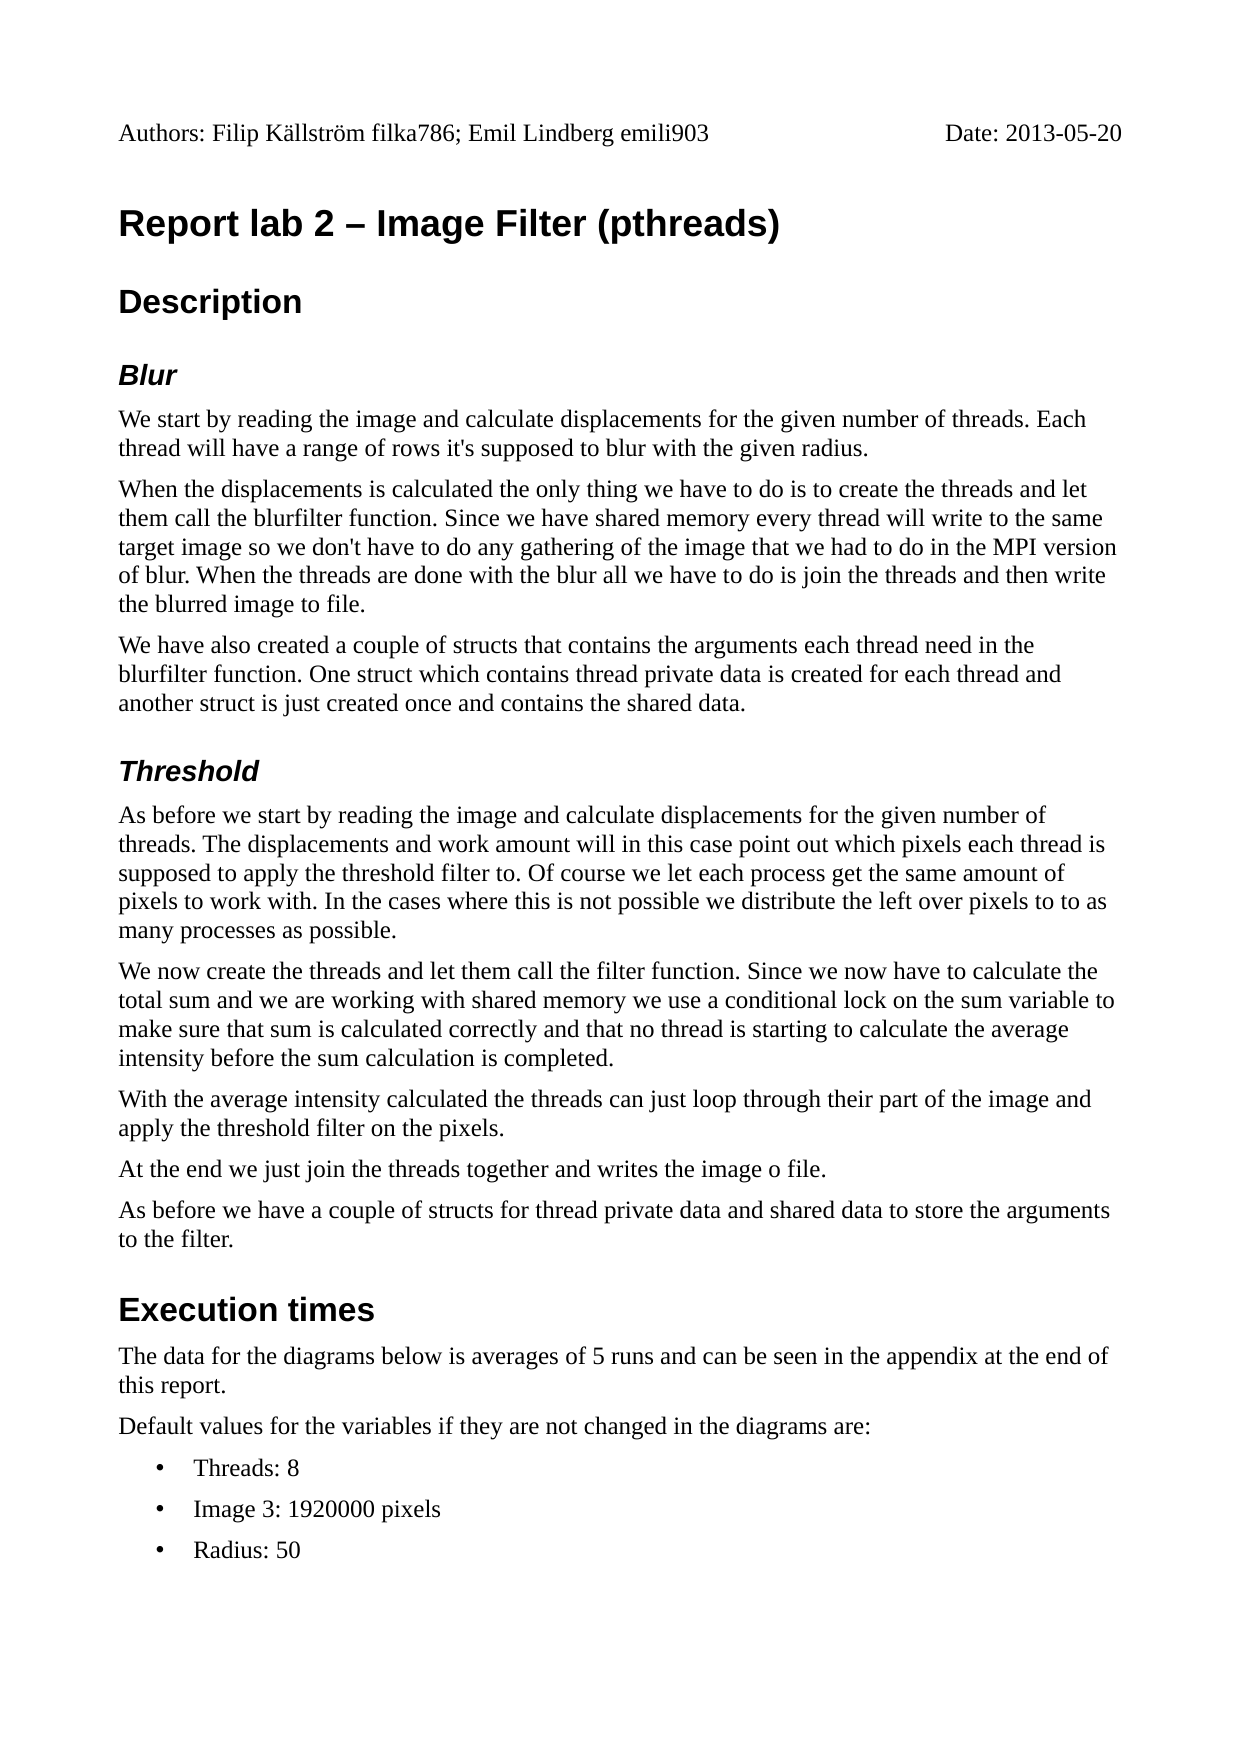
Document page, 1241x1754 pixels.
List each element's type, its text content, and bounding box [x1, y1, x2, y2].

text We now create the threads and let them call the filter function. Since we now have to calculate the total sum and we are working with shared memory we use a conditional lock on the sum variable to make sure that sum is calculated correctly and that no thread is starting to calculate the average intensity before the sum calculation is completed. [118, 956, 1122, 1071]
text With the average intensity calculated the threads can just loop through their part of the image and apply the threshold filter on the pixels. [118, 1084, 1122, 1141]
text Default values for the variables if they are not changed in the diagrams are: [118, 1411, 1122, 1440]
text As before we start by reading the image and calculate displacements for the given number of threads. The displacements and work amount will in this case point out which pixels each thread is supposed to apply the threshold filter to. Of course we let each process get the same amount of pixels to work with. In the cases where this is not possible we distribute the left over pixels to to as many processes as possible. [118, 800, 1122, 944]
subtitle Report lab 2 – Image Filter (pthreads) [118, 201, 1122, 244]
list Image 3: 1920000 pixels [156, 1494, 1122, 1523]
subtitle Execution times [118, 1290, 1122, 1329]
subtitle Description [118, 282, 1122, 321]
text We start by reading the image and calculate displacements for the given number of threads. Each thread will have a range of rows it's supposed to blur with the given radius. [118, 404, 1122, 462]
list Radius: 50 [156, 1535, 1122, 1564]
text We have also created a couple of structs that contains the arguments each thread need in the blurfilter function. One struct which contains thread private data is created for each thread and another struct is just created once and contains the shared data. [118, 630, 1122, 717]
text At the end we just join the threads together and writes the image o file. [118, 1154, 1122, 1183]
text As before we have a couple of structs for thread private data and shared data to store the arguments to the filter. [118, 1195, 1122, 1253]
text When the displacements is calculated the only thing we have to do is to create the threads and let them call the blurfilter function. Since we have shared memory every thread will write to the same target image so we don't have to do any gathering of the image that we had to do in the MPI version of blur. When the threads are done with the blur all we have to do is join the threads and then write the blurred image to file. [118, 474, 1122, 618]
text The data for the diagrams below is averages of 5 runs and can be seen in the appendix at the end of this report. [118, 1341, 1122, 1399]
list Threads: 8 [156, 1453, 1122, 1481]
subtitle Threshold [118, 754, 1122, 788]
subtitle Blur [118, 358, 1122, 392]
